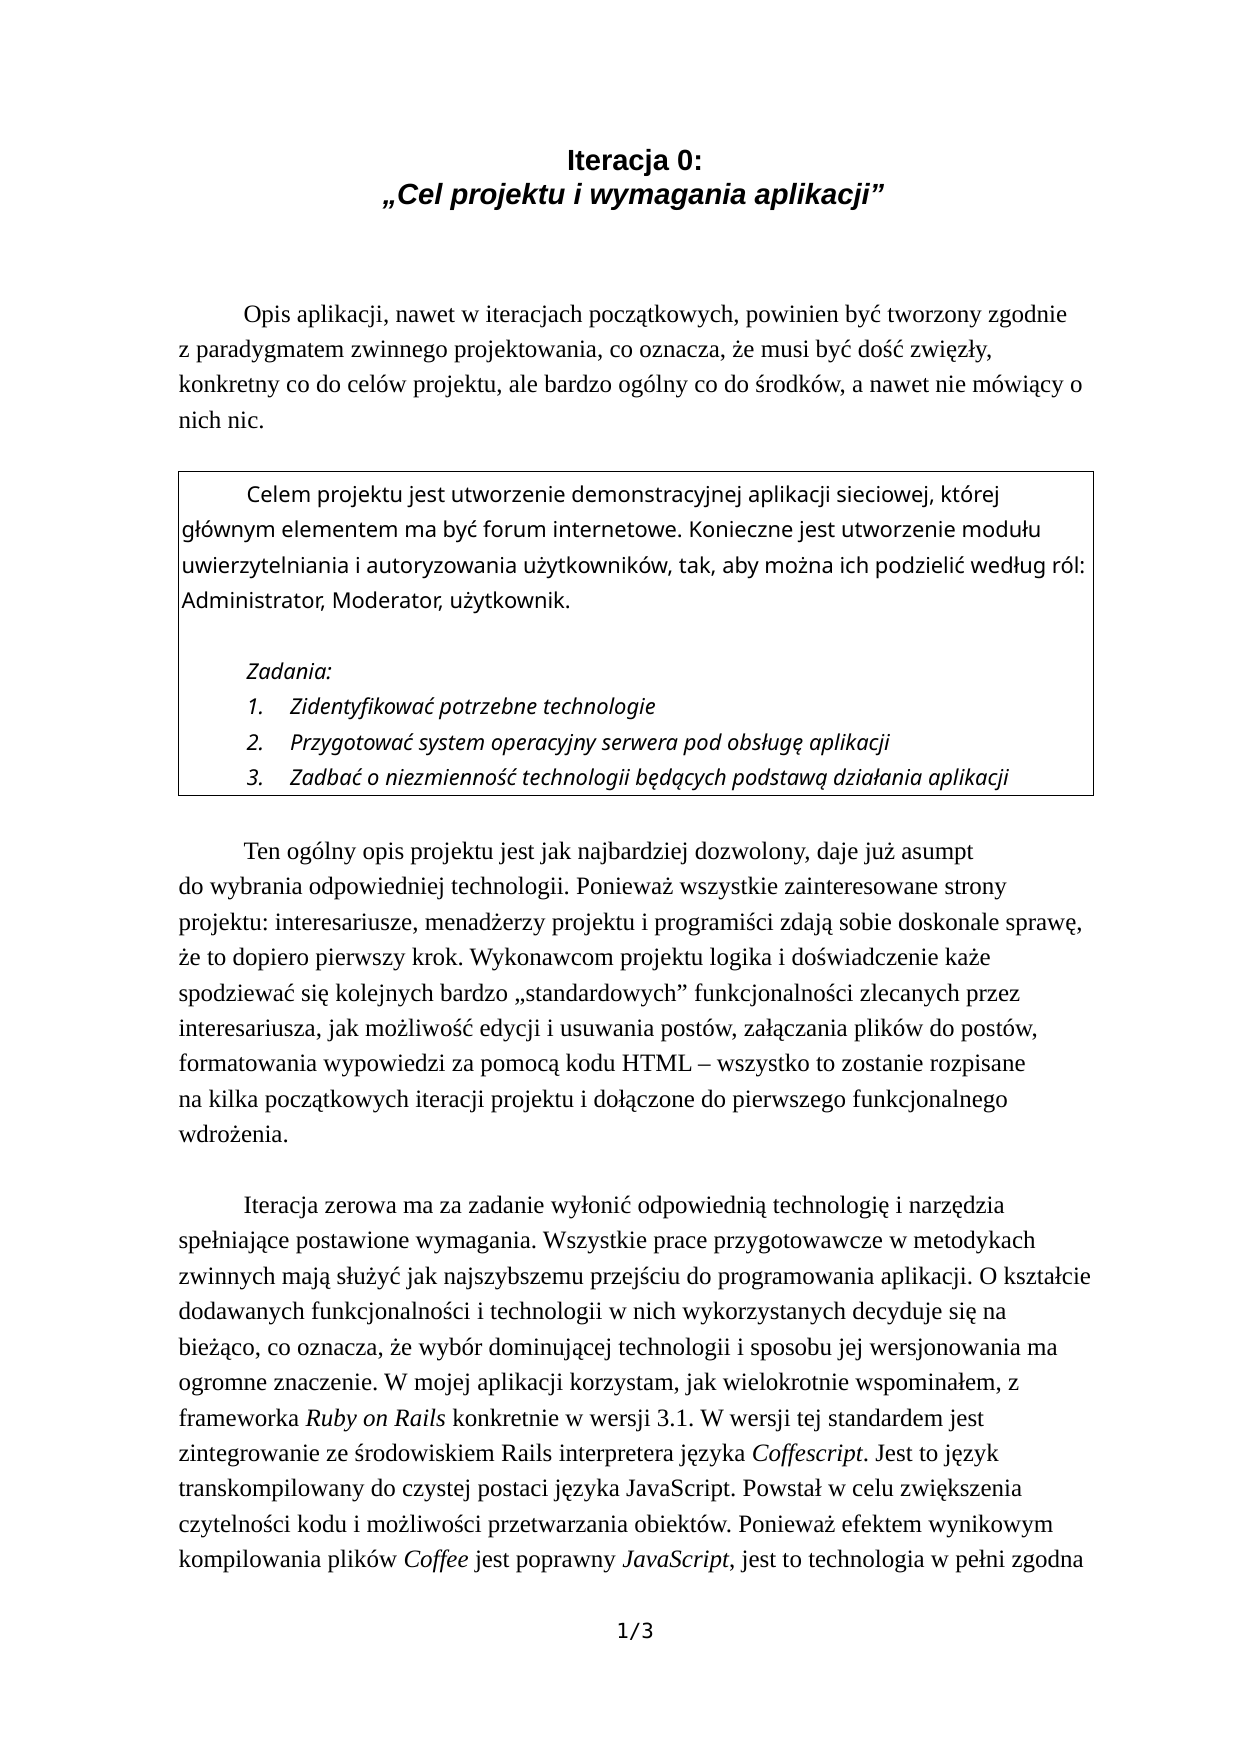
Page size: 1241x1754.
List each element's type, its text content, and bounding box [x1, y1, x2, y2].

list Zadbać o niezmienność technologii będących podstawą działania aplikacji [179, 754, 1093, 795]
text Zadania: [179, 648, 1093, 683]
list Przygotować system operacyjny serwera pod obsługę aplikacji [179, 719, 1093, 754]
text Iteracja 0: „Cel projektu i wymagania aplikacji” [177, 143, 1093, 210]
text Ten ogólny opis projektu jest jak najbardziej dozwolony, daje już asumpt do wybrania odpowiedniej technologii. Ponieważ wszystkie zainteresowane strony projektu: interesariusze, menadżerzy projektu i programiści zdają sobie doskonale sprawę, że to dopiero pierwszy krok. Wykonawcom projektu logika i doświadczenie każe spodziewać się kolejnych bardzo „standardowych” funkcjonalności zlecanych przez interesariusza, jak możliwość edycji i usuwania postów, załączania plików do postów, formatowania wypowiedzi za pomocą kodu HTML – wszystko to zostanie rozpisane na kilka początkowych iteracji projektu i dołączone do pierwszego funkcjonalnego wdrożenia. [178, 831, 1093, 1150]
list Zidentyfikować potrzebne technologie [179, 683, 1093, 719]
text Iteracja zerowa ma za zadanie wyłonić odpowiednią technologię i narzędzia spełniające postawione wymagania. Wszystkie prace przygotowawcze w metodykach zwinnych mają służyć jak najszybszemu przejściu do programowania aplikacji. O kształcie dodawanych funkcjonalności i technologii w nich wykorzystanych decyduje się na bieżąco, co oznacza, że wybór dominującej technologii i sposobu jej wersjonowania ma ogromne znaczenie. W mojej aplikacji korzystam, jak wielokrotnie wspominałem, z frameworka Ruby on Rails konkretnie w wersji 3.1. W wersji tej standardem jest zintegrowanie ze środowiskiem Rails interpretera języka Coffescript. Jest to język transkompilowany do czystej postaci języka JavaScript. Powstał w celu zwiększenia czytelności kodu i możliwości przetwarzania obiektów. Ponieważ efektem wynikowym kompilowania plików Coffee jest poprawny JavaScript, jest to technologia w pełni zgodna [178, 1185, 1093, 1575]
text Celem projektu jest utworzenie demonstracyjnej aplikacji sieciowej, której głównym elementem ma być forum internetowe. Konieczne jest utworzenie modułu uwierzytelniania i autoryzowania użytkowników, tak, aby można ich podzielić według ról: Administrator, Moderator, użytkownik. [179, 472, 1093, 616]
text Opis aplikacji, nawet w iteracjach początkowych, powinien być tworzony zgodnie z paradygmatem zwinnego projektowania, co oznacza, że musi być dość zwięzły, konkretny co do celów projektu, ale bardzo ogólny co do środków, a nawet nie mówiący o nich nic. [178, 294, 1093, 435]
